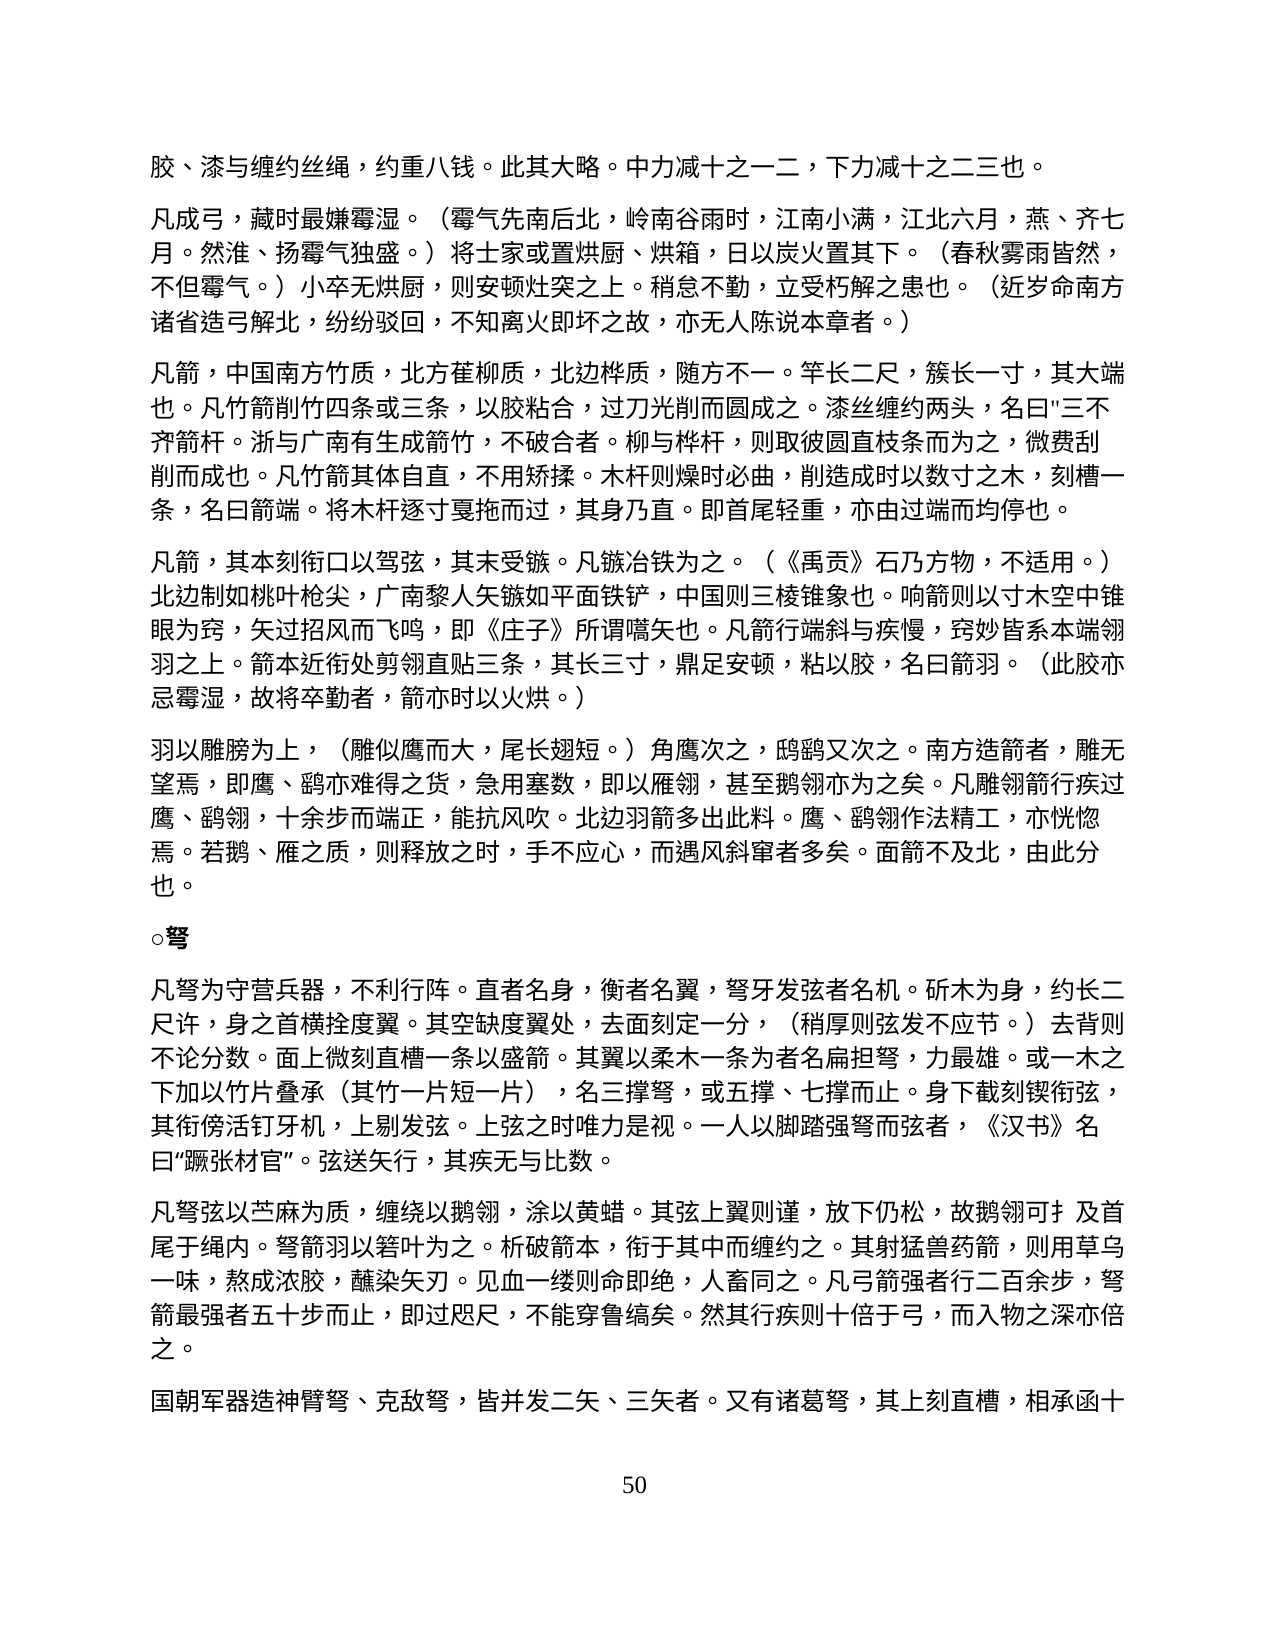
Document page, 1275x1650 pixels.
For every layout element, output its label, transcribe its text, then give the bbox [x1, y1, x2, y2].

text 凡箭，中国南方竹质，北方萑柳质，北边桦质，随方不一。竿长二尺，簇长一寸，其大端也。凡竹箭削竹四条或三条，以胶粘合，过刀光削而圆成之。漆丝缠约两头，名曰"三不齐"箭杆。浙与广南有生成箭竹，不破合者。柳与桦杆，则取彼圆直枝条而为之，微费刮削而成也。凡竹箭其体自直，不用矫揉。木杆则燥时必曲，削造成时以数寸之木，刻槽一条，名曰箭端。将木杆逐寸戛拖而过，其身乃直。即首尾轻重，亦由过端而均停也。 [150, 356, 1125, 526]
text 凡成弓，藏时最嫌霉湿。（霉气先南后北，岭南谷雨时，江南小满，江北六月，燕、齐七月。然淮、扬霉气独盛。）将士家或置烘厨、烘箱，日以炭火置其下。（春秋雾雨皆然，不但霉气。）小卒无烘厨，则安顿灶突之上。稍怠不勤，立受朽解之患也。（近岁命南方诸省造弓解北，纷纷驳回，不知离火即坏之故，亦无人陈说本章者。） [150, 202, 1125, 338]
text 国朝军器造神臂弩、克敌弩，皆并发二矢、三矢者。又有诸葛弩，其上刻直槽，相承函十 [150, 1383, 1125, 1417]
text 凡箭，其本刻衔口以驾弦，其末受镞。凡镞冶铁为之。（《禹贡》石乃方物，不适用。）北边制如桃叶枪尖，广南黎人矢镞如平面铁铲，中国则三棱锥象也。响箭则以寸木空中锥眼为窍，矢过招风而飞鸣，即《庄子》所谓嚆矢也。凡箭行端斜与疾慢，窍妙皆系本端翎羽之上。箭本近衔处剪翎直贴三条，其长三寸，鼎足安顿，粘以胶，名曰箭羽。（此胶亦忌霉湿，故将卒勤者，箭亦时以火烘。） [150, 544, 1125, 715]
text ○弩 [150, 921, 1125, 955]
text 胶、漆与缠约丝绳，约重八钱。此其大略。中力减十之一二，下力减十之二三也。 [150, 150, 1125, 184]
text 羽以雕膀为上，（雕似鹰而大，尾长翅短。）角鹰次之，鸱鹞又次之。南方造箭者，雕无望焉，即鹰、鹞亦难得之货，急用塞数，即以雁翎，甚至鹅翎亦为之矣。凡雕翎箭行疾过鹰、鹞翎，十余步而端正，能抗风吹。北边羽箭多出此料。鹰、鹞翎作法精工，亦恍惚焉。若鹅、雁之质，则释放之时，手不应心，而遇风斜窜者多矣。面箭不及北，由此分也。 [150, 733, 1125, 903]
text 凡弩弦以苎麻为质，缠绕以鹅翎，涂以黄蜡。其弦上翼则谨，放下仍松，故鹅翎可扌及首尾于绳内。弩箭羽以箬叶为之。析破箭本，衔于其中而缠约之。其射猛兽药箭，则用草乌一味，熬成浓胶，蘸染矢刃。见血一缕则命即绝，人畜同之。凡弓箭强者行二百余步，弩箭最强者五十步而止，即过咫尺，不能穿鲁缟矣。然其行疾则十倍于弓，而入物之深亦倍之。 [150, 1195, 1125, 1365]
text 凡弩为守营兵器，不利行阵。直者名身，衡者名翼，弩牙发弦者名机。斫木为身，约长二尺许，身之首横拴度翼。其空缺度翼处，去面刻定一分，（稍厚则弦发不应节。）去背则不论分数。面上微刻直槽一条以盛箭。其翼以柔木一条为者名扁担弩，力最雄。或一木之下加以竹片叠承（其竹一片短一片），名三撑弩，或五撑、七撑而止。身下截刻锲衔弦，其衔傍活钉牙机，上剔发弦。上弦之时唯力是视。一人以脚踏强弩而弦者，《汉书》名曰“蹶张材官”。弦送矢行，其疾无与比数。 [150, 973, 1125, 1177]
